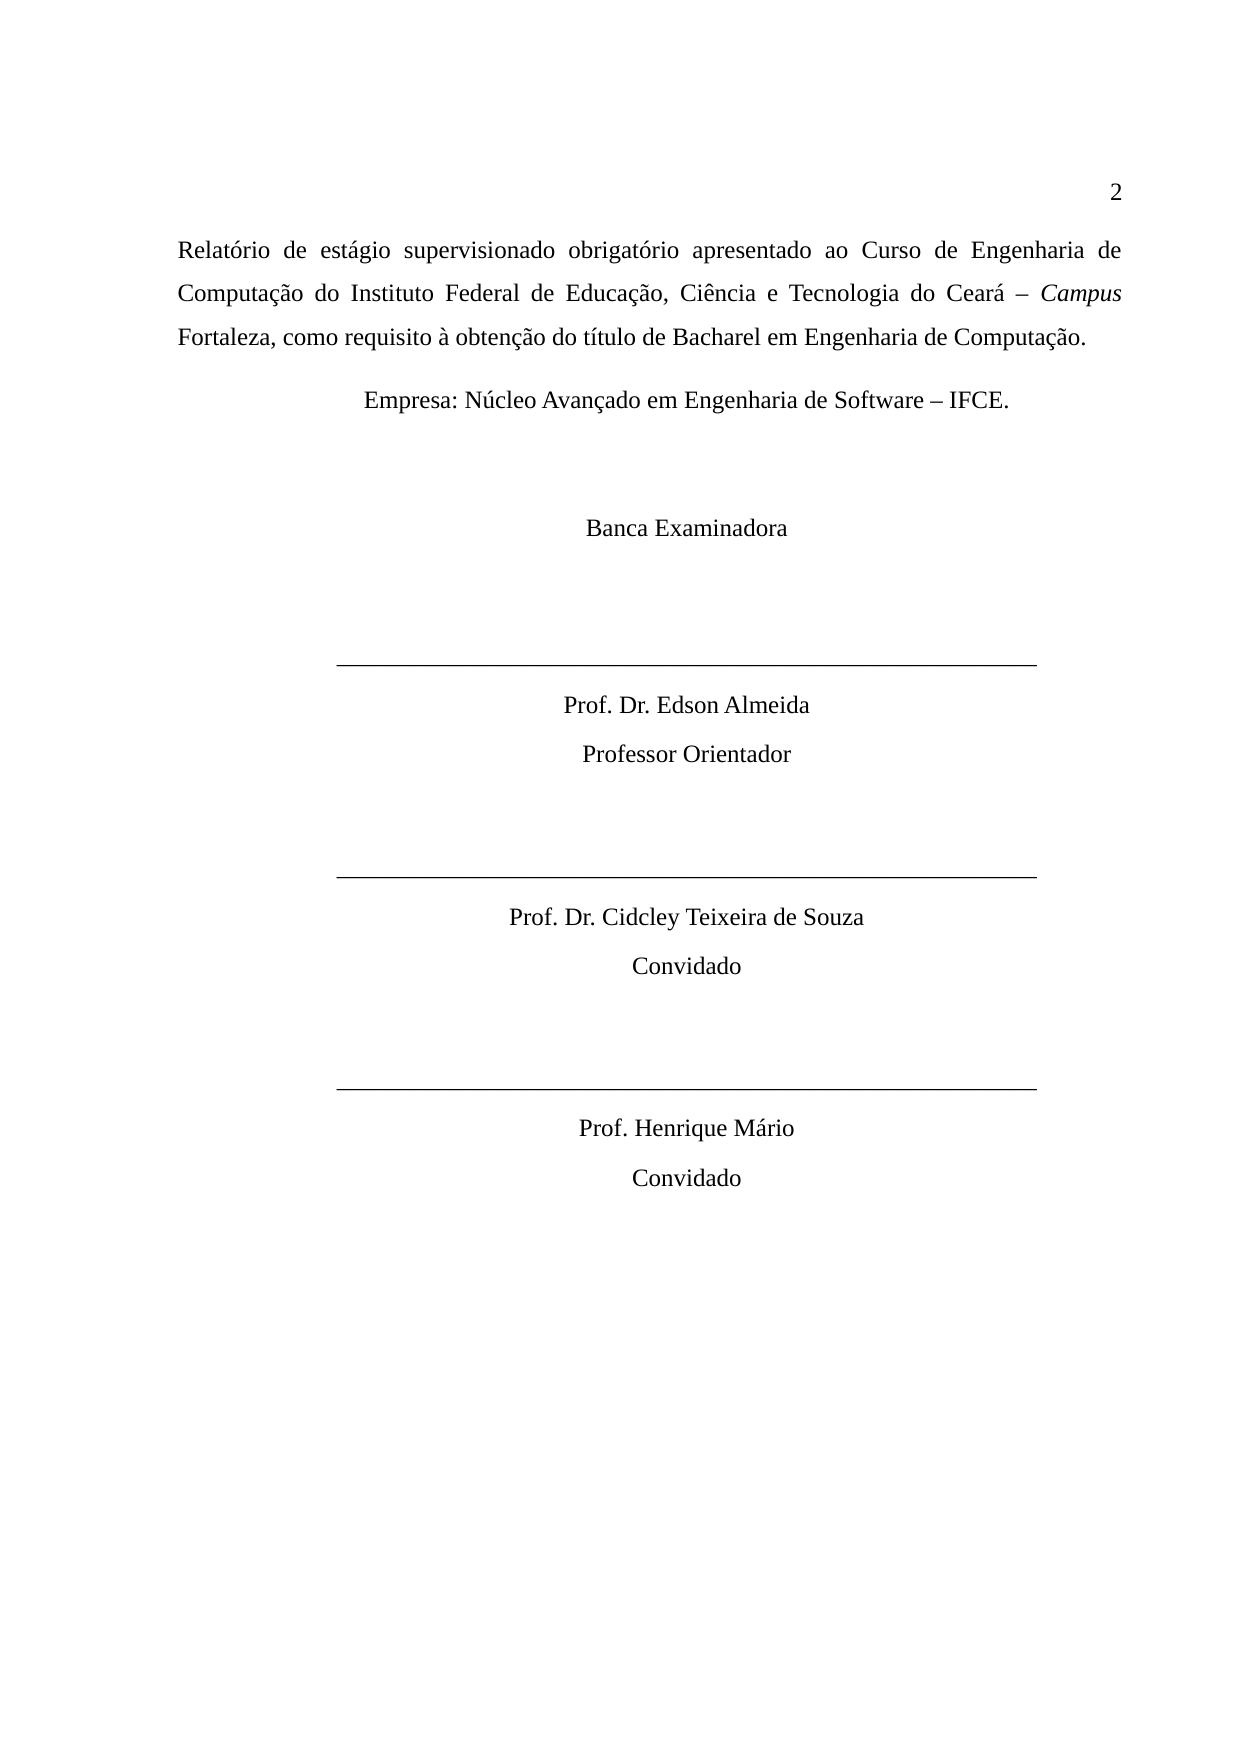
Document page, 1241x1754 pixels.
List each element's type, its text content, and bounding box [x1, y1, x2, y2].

text Banca Examinadora [177, 513, 1122, 542]
text Relatório de estágio supervisionado obrigatório apresentado ao Curso de Engenharia de Computação do Instituto Federal de Educação, Ciência e Tecnologia do Ceará – Campus Fortaleza, como requisito à obtenção do título de Bacharel em Engenharia de Computação. [177, 235, 1122, 350]
text Convidado [177, 951, 1122, 980]
text ________________________________________________________ [177, 1064, 1122, 1093]
text Professor Orientador [177, 739, 1122, 768]
text Prof. Henrique Mário [177, 1113, 1122, 1142]
text Empresa: Núcleo Avançado em Engenharia de Software – IFCE. [177, 385, 1122, 414]
text Convidado [177, 1163, 1122, 1192]
text Prof. Dr. Cidcley Teixeira de Souza [177, 902, 1122, 930]
text ________________________________________________________ [177, 640, 1122, 669]
text Prof. Dr. Edson Almeida [177, 690, 1122, 718]
text ________________________________________________________ [177, 852, 1122, 881]
